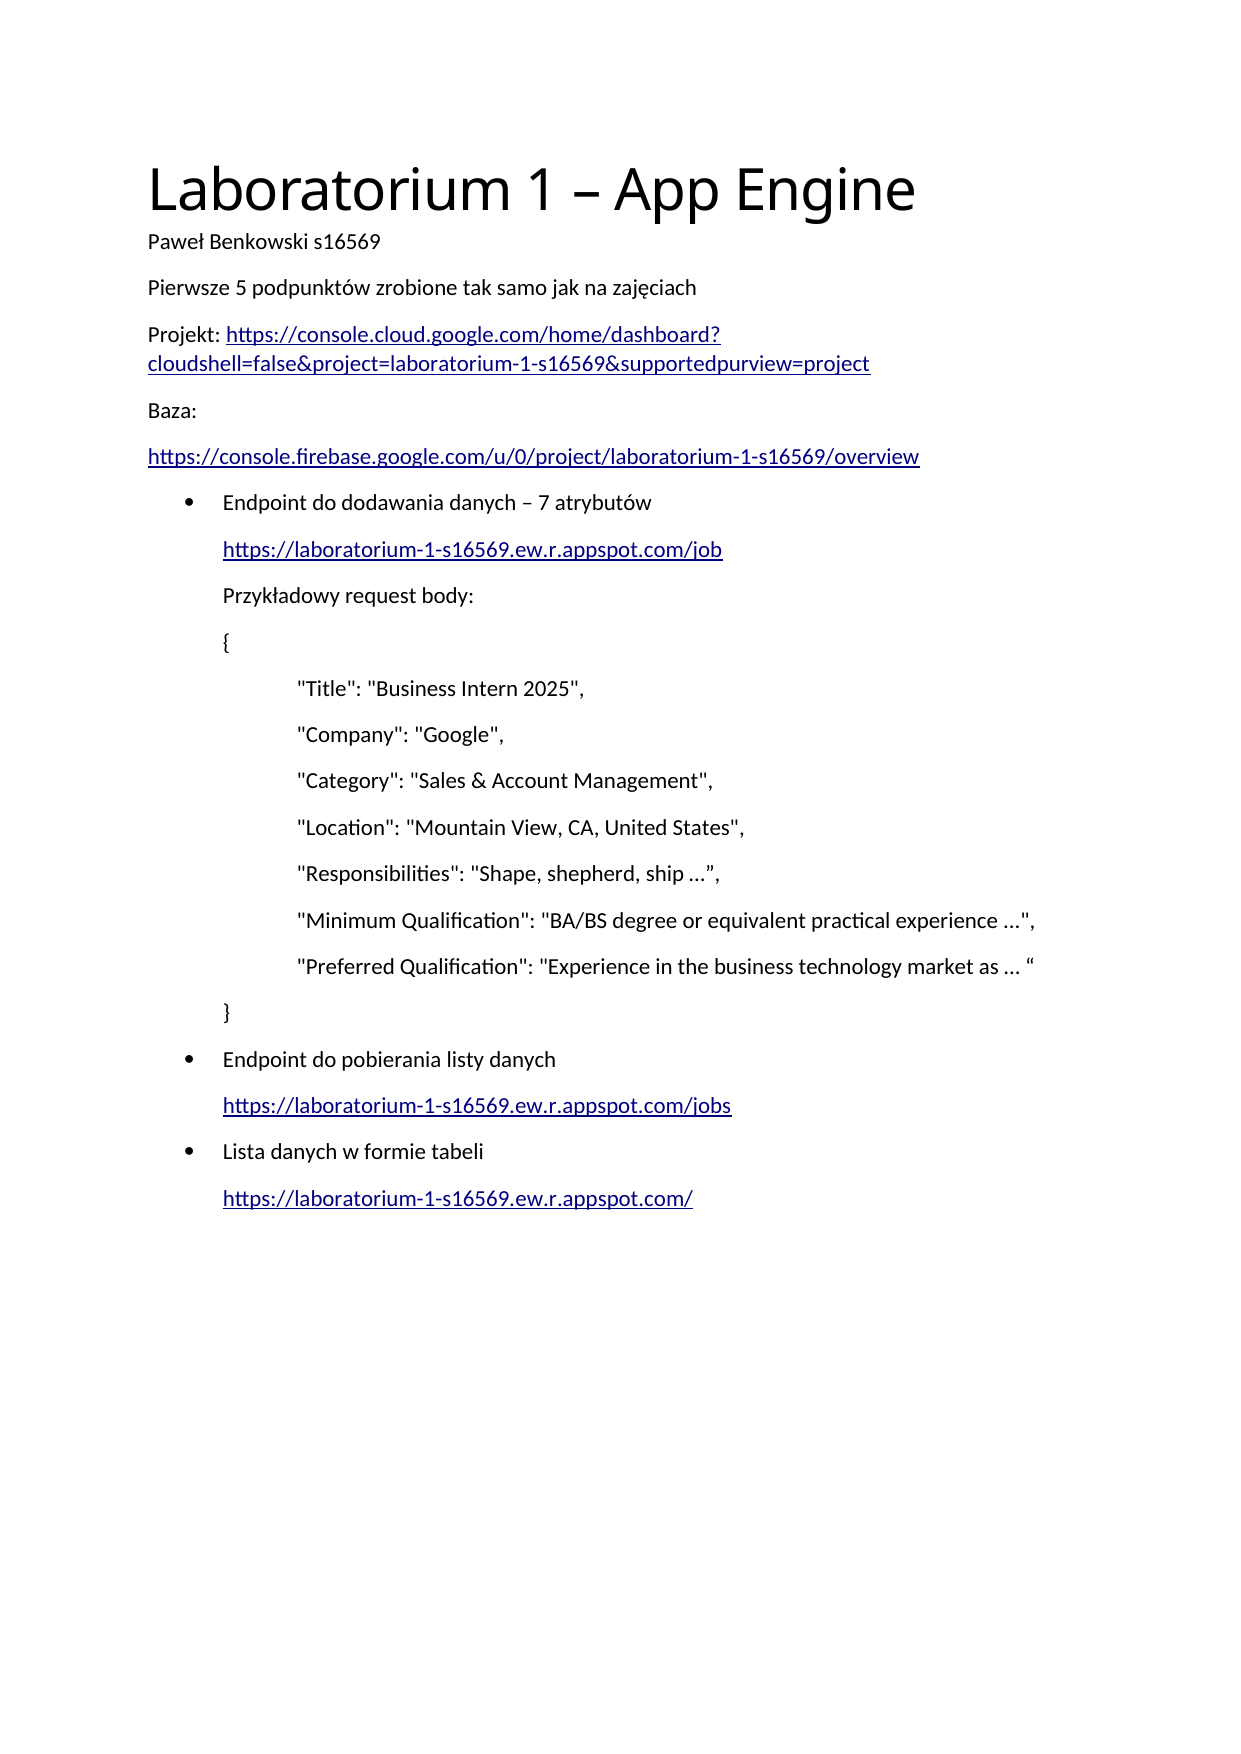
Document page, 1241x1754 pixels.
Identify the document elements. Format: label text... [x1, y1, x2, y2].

text https://console.firebase.google.com/u/0/project/laboratorium-1-s16569/overview [148, 442, 1093, 470]
text Paweł Benkowski s16569 [148, 227, 1093, 255]
list } [223, 998, 1093, 1026]
text Baza: [148, 396, 1093, 424]
list "Responsibilities": "Shape, shepherd, ship …”, [223, 859, 1093, 887]
list Endpoint do pobierania listy danych [185, 1045, 1093, 1073]
list Przykładowy request body: [223, 581, 1093, 609]
list "Location": "Mountain View, CA, United States", [223, 813, 1093, 841]
list https://laboratorium-1-s16569.ew.r.appspot.com/job [223, 535, 1093, 563]
list "Minimum Qualification": "BA/BS degree or equivalent practical experience ...", [223, 906, 1093, 934]
title Laboratorium 1 – App Engine [148, 148, 1093, 227]
list "Preferred Qualification": "Experience in the business technology market as … “ [223, 952, 1093, 980]
list "Company": "Google", [223, 720, 1093, 748]
list Lista danych w formie tabeli [185, 1137, 1093, 1166]
text Pierwsze 5 podpunktów zrobione tak samo jak na zajęciach [148, 273, 1093, 301]
text Projekt: https://console.cloud.google.com/home/dashboard?cloudshell=false&project=laboratorium-1-s16569&supportedpurview=project [148, 320, 1093, 377]
list https://laboratorium-1-s16569.ew.r.appspot.com/jobs [223, 1091, 1093, 1119]
list "Category": "Sales & Account Management", [223, 767, 1093, 795]
list "Title": "Business Intern 2025", [223, 674, 1093, 702]
list Endpoint do dodawania danych – 7 atrybutów [185, 488, 1093, 517]
list https://laboratorium-1-s16569.ew.r.appspot.com/ [223, 1184, 1093, 1212]
list { [223, 628, 1093, 656]
